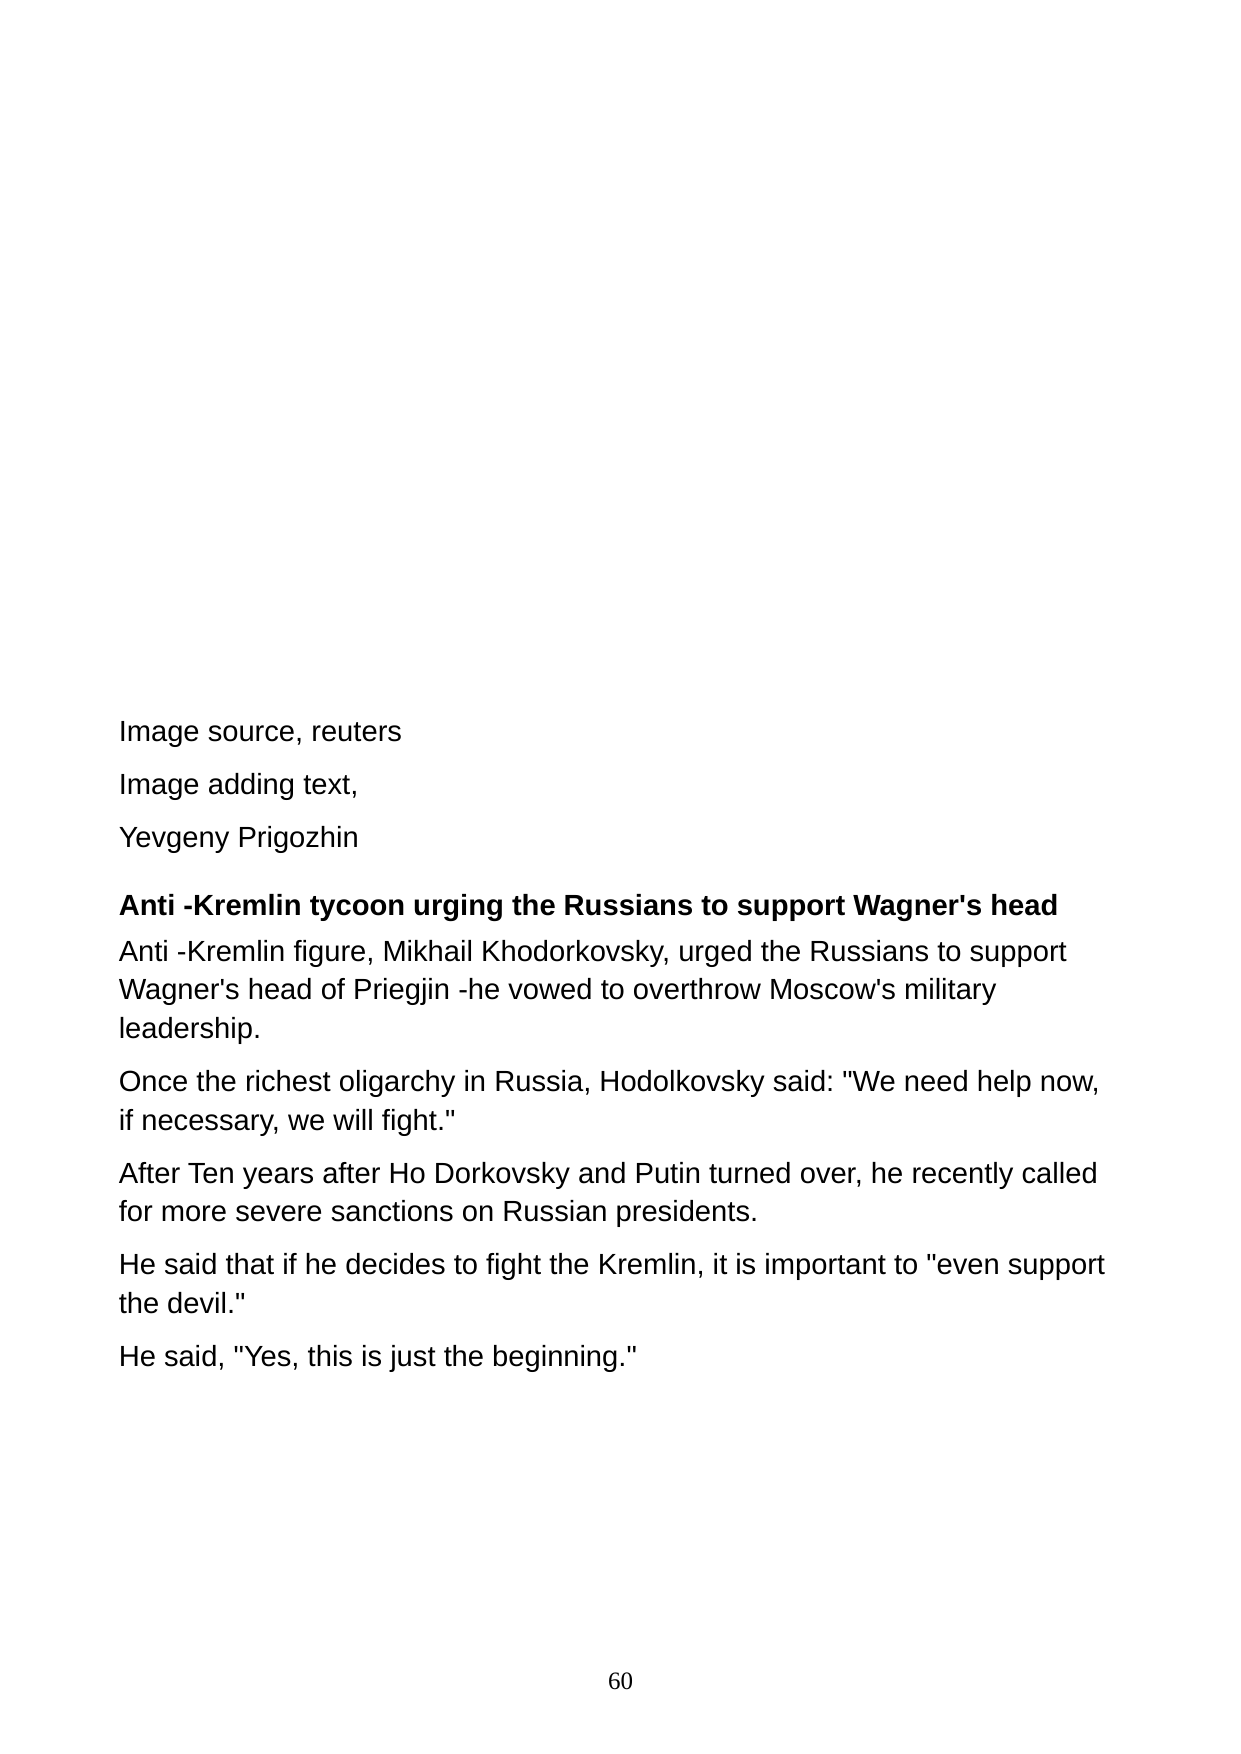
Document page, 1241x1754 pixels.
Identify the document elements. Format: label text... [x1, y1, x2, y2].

text He said that if he decides to fight the Kremlin, it is important to "even support the devil." [118, 1247, 1122, 1319]
text Image source, reuters [118, 118, 1122, 747]
text Image adding text, [118, 767, 1122, 801]
text Yevgeny Prigozhin [118, 820, 1122, 854]
text After Ten years after Ho Dorkovsky and Putin turned over, he recently called for more severe sanctions on Russian presidents. [118, 1156, 1122, 1228]
text He said, "Yes, this is just the beginning." [118, 1339, 1122, 1373]
text Once the richest oligarchy in Russia, Hodolkovsky said: "We need help now, if necessary, we will fight." [118, 1064, 1122, 1136]
text Anti -Kremlin figure, Mikhail Khodorkovsky, urged the Russians to support Wagner's head of Priegjin -he vowed to overthrow Moscow's military leadership. [118, 934, 1122, 1044]
subtitle Anti -Kremlin tycoon urging the Russians to support Wagner's head [118, 888, 1122, 921]
